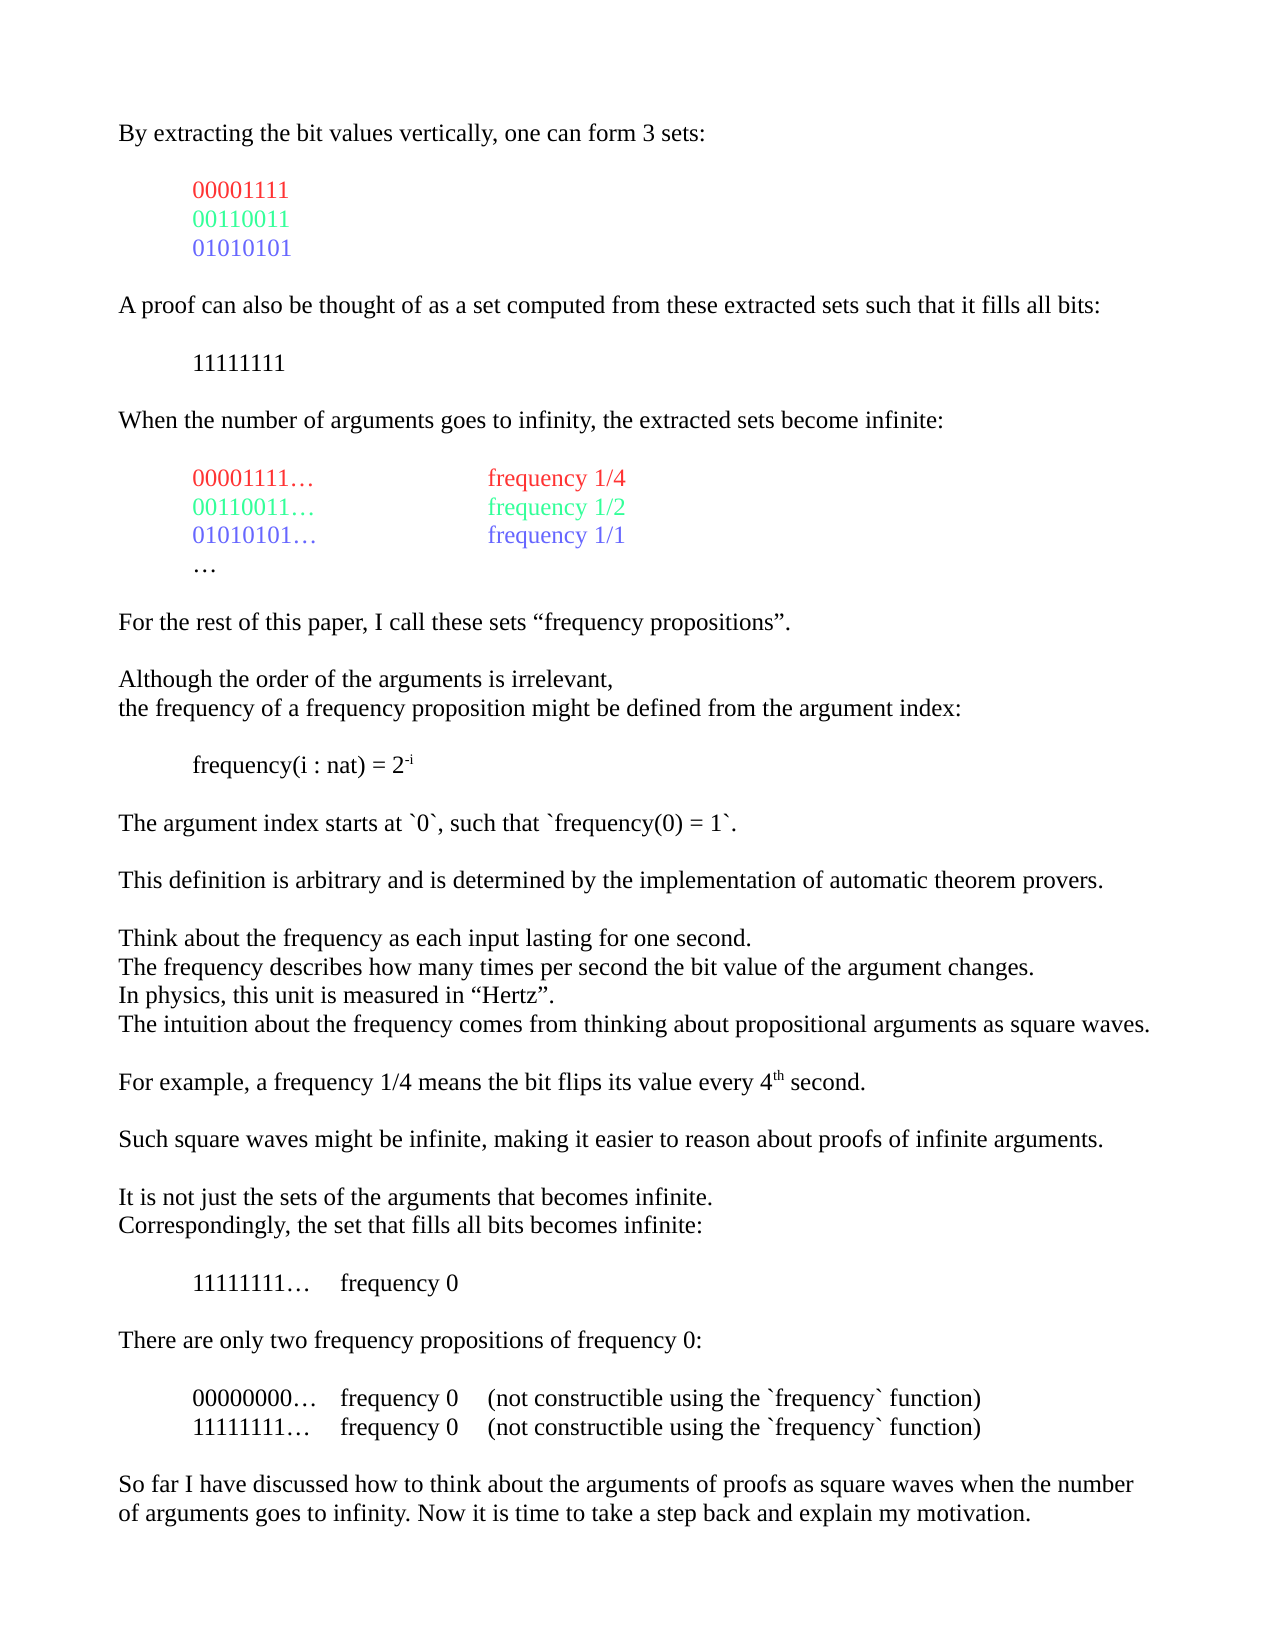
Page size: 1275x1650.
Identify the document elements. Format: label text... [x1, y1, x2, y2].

text Correspondingly, the set that fills all bits becomes infinite: [118, 1211, 1157, 1239]
text … [118, 549, 1157, 578]
text frequency(i : nat) = 2-i [118, 751, 1157, 779]
text 11111111… frequency 0 [118, 1268, 1157, 1297]
text For the rest of this paper, I call these sets “frequency propositions”. [118, 607, 1157, 636]
text A proof can also be thought of as a set computed from these extracted sets such that it fills all bits: [118, 291, 1157, 319]
text When the number of arguments goes to infinity, the extracted sets become infinite: [118, 406, 1157, 434]
text 11111111… frequency 0 (not constructible using the `frequency` function) [118, 1412, 1157, 1441]
text 00110011 [118, 204, 1157, 233]
text In physics, this unit is measured in “Hertz”. [118, 981, 1157, 1009]
text 11111111 [118, 348, 1157, 377]
text 00001111… frequency 1/4 [118, 463, 1157, 492]
text Think about the frequency as each input lasting for one second. [118, 923, 1157, 952]
text Such square waves might be infinite, making it easier to reason about proofs of infinite arguments. [118, 1124, 1157, 1153]
text The frequency describes how many times per second the bit value of the argument changes. [118, 952, 1157, 981]
text The argument index starts at `0`, such that `frequency(0) = 1`. [118, 808, 1157, 837]
text So far I have discussed how to think about the arguments of proofs as square waves when the number of arguments goes to infinity. Now it is time to take a step back and explain my motivation. [118, 1469, 1157, 1527]
text It is not just the sets of the arguments that becomes infinite. [118, 1182, 1157, 1211]
text 01010101… frequency 1/1 [118, 521, 1157, 549]
text By extracting the bit values vertically, one can form 3 sets: [118, 118, 1157, 147]
text 01010101 [118, 233, 1157, 262]
text There are only two frequency propositions of frequency 0: [118, 1326, 1157, 1354]
text For example, a frequency 1/4 means the bit flips its value every 4th second. [118, 1067, 1157, 1096]
text The intuition about the frequency comes from thinking about propositional arguments as square waves. [118, 1009, 1157, 1038]
text This definition is arbitrary and is determined by the implementation of automatic theorem provers. [118, 866, 1157, 894]
text 00000000… frequency 0 (not constructible using the `frequency` function) [118, 1383, 1157, 1412]
text the frequency of a frequency proposition might be defined from the argument index: [118, 693, 1157, 722]
text 00110011… frequency 1/2 [118, 492, 1157, 521]
text 00001111 [118, 176, 1157, 204]
text Although the order of the arguments is irrelevant, [118, 664, 1157, 693]
